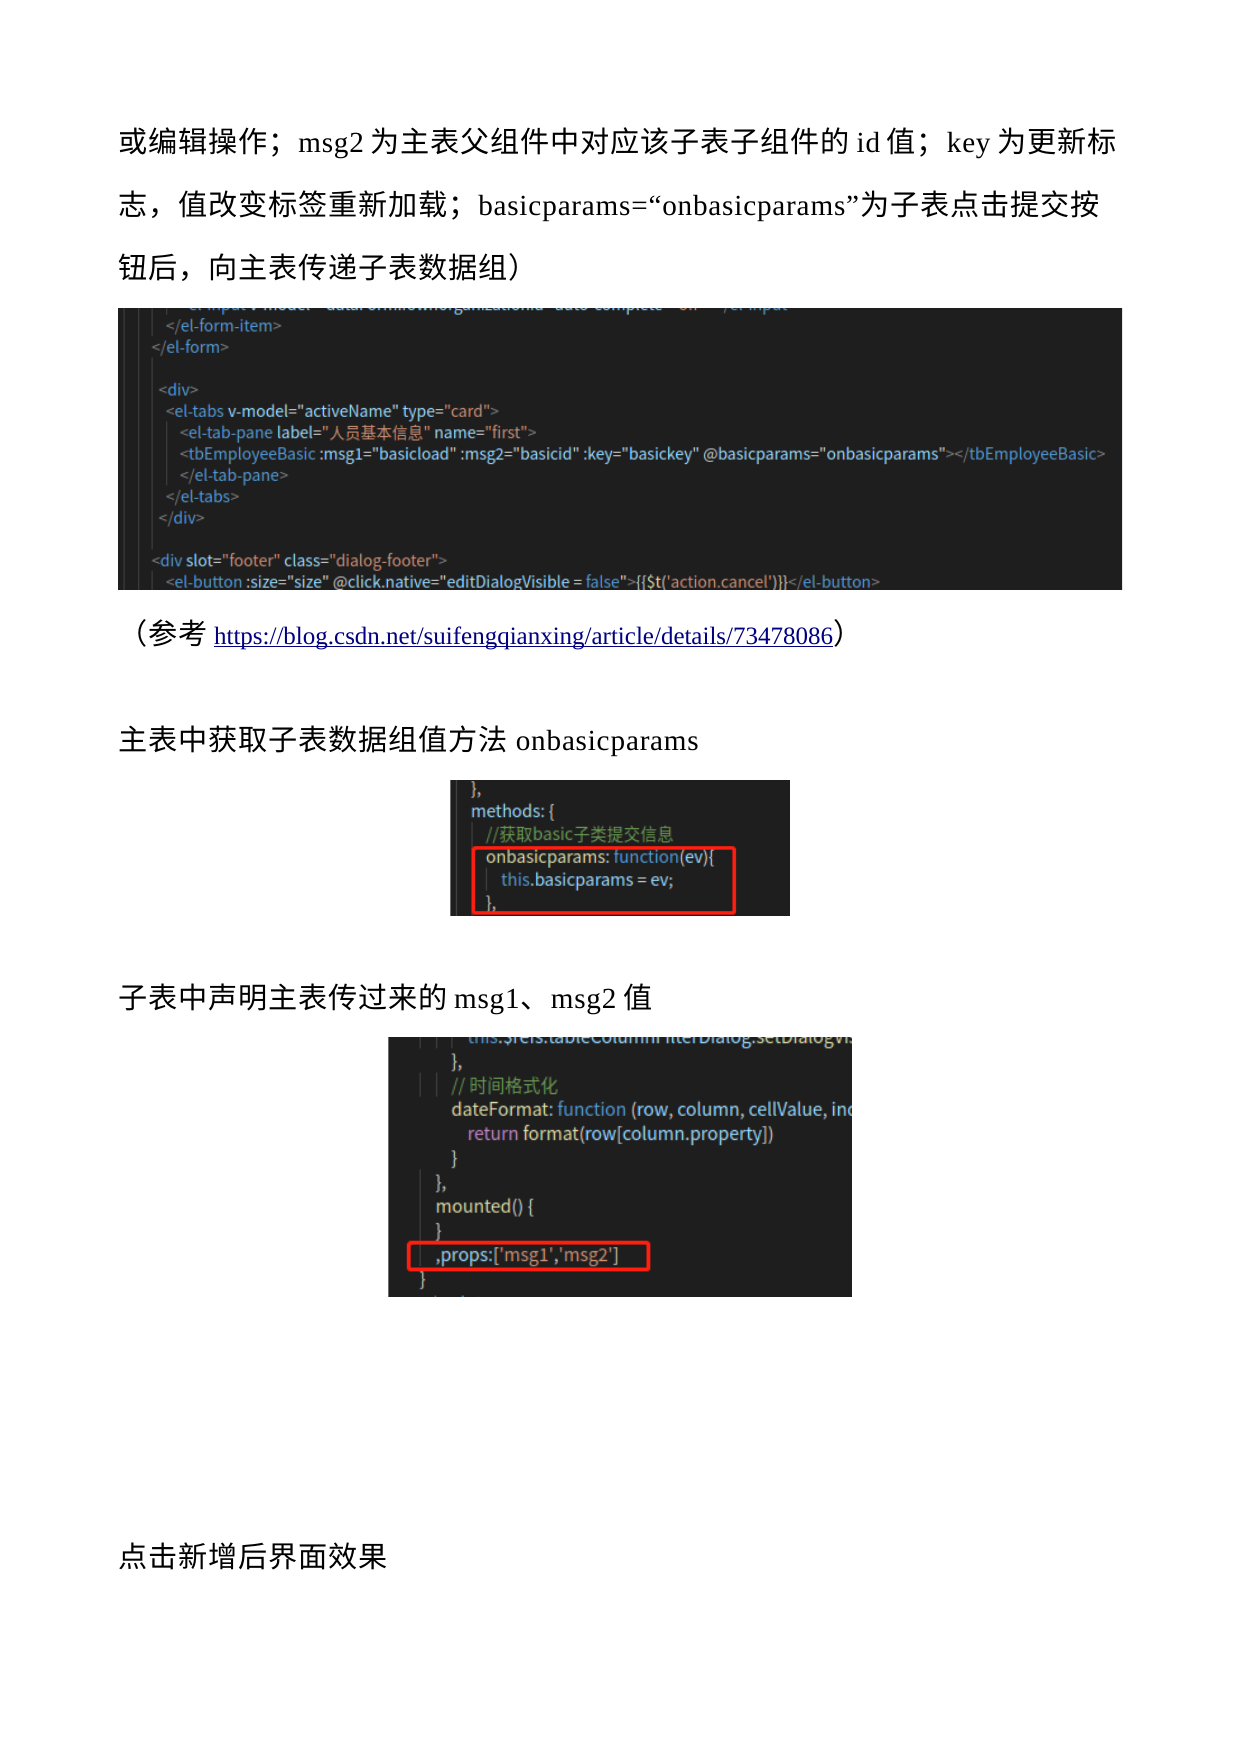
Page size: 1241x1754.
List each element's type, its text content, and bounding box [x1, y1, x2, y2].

text 子表中声明主表传过来的msg1、msg2值 [118, 974, 1122, 1017]
text （参考https://blog.csdn.net/suifengqianxing/article/details/73478086） [118, 590, 1122, 653]
text 或编辑操作；msg2为主表父组件中对应该子表子组件的id值；key为更新标志，值改变标签重新加载；basicparams=“onbasicparams”为子表点击提交按钮后，向主表传递子表数据组） [118, 118, 1122, 287]
text 点击新增后界面效果 [118, 1534, 1122, 1576]
text 主表中获取子表数据组值方法 onbasicparams [118, 717, 1122, 759]
